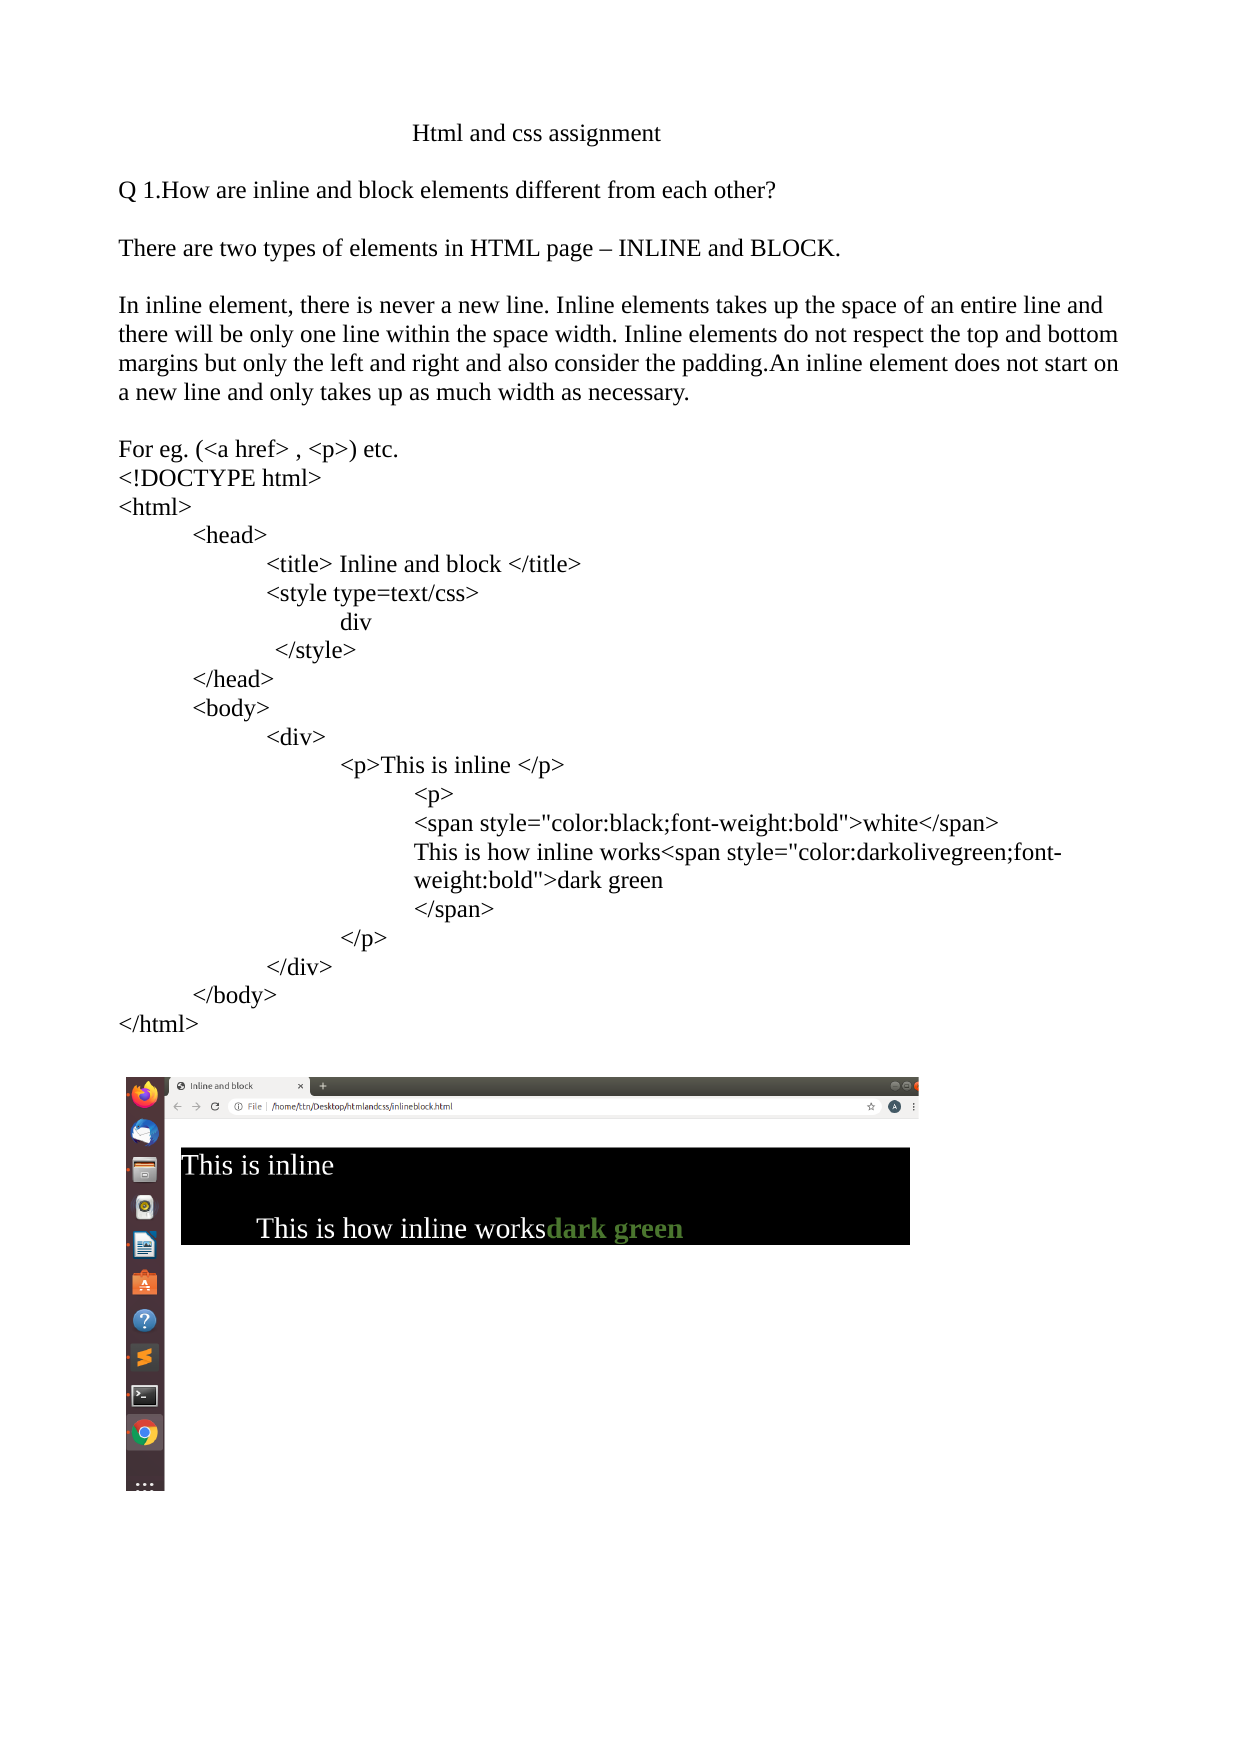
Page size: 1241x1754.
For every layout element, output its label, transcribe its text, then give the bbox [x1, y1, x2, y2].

text Html and css assignment [118, 118, 1122, 147]
text <body> [118, 693, 1122, 722]
text <p> [118, 779, 1122, 808]
text <style type=text/css> [118, 578, 1122, 607]
text <title> Inline and block </title> [118, 549, 1122, 578]
text <html> [118, 492, 1122, 521]
text <div> [118, 722, 1122, 751]
text </style> [118, 636, 1122, 664]
text There are two types of elements in HTML page – INLINE and BLOCK. [118, 233, 1122, 262]
text div [118, 607, 1122, 636]
text </head> [118, 664, 1122, 693]
text </html> [118, 1009, 1122, 1038]
text In inline element, there is never a new line. Inline elements takes up the space of an entire line and there will be only one line within the space width. Inline elements do not respect the top and bottom margins but only the left and right and also consider the padding.An inline element does not start on a new line and only takes up as much width as necessary. [118, 291, 1122, 406]
text Q 1.How are inline and block elements different from each other? [118, 176, 1122, 204]
text </p> [118, 923, 1122, 952]
picture [126, 1077, 919, 1491]
text <span style="color:black;font-weight:bold">white</span> [118, 808, 1122, 837]
text </span> [118, 894, 1122, 923]
text <p>This is inline </p> [118, 751, 1122, 779]
text This is how inline works<span style="color:darkolivegreen;font- weight:bold">dark green [118, 837, 1122, 894]
text </body> [118, 981, 1122, 1009]
text For eg. (<a href> , <p>) etc. [118, 434, 1122, 463]
text </div> [118, 952, 1122, 981]
text <!DOCTYPE html> [118, 463, 1122, 492]
text <head> [118, 521, 1122, 549]
